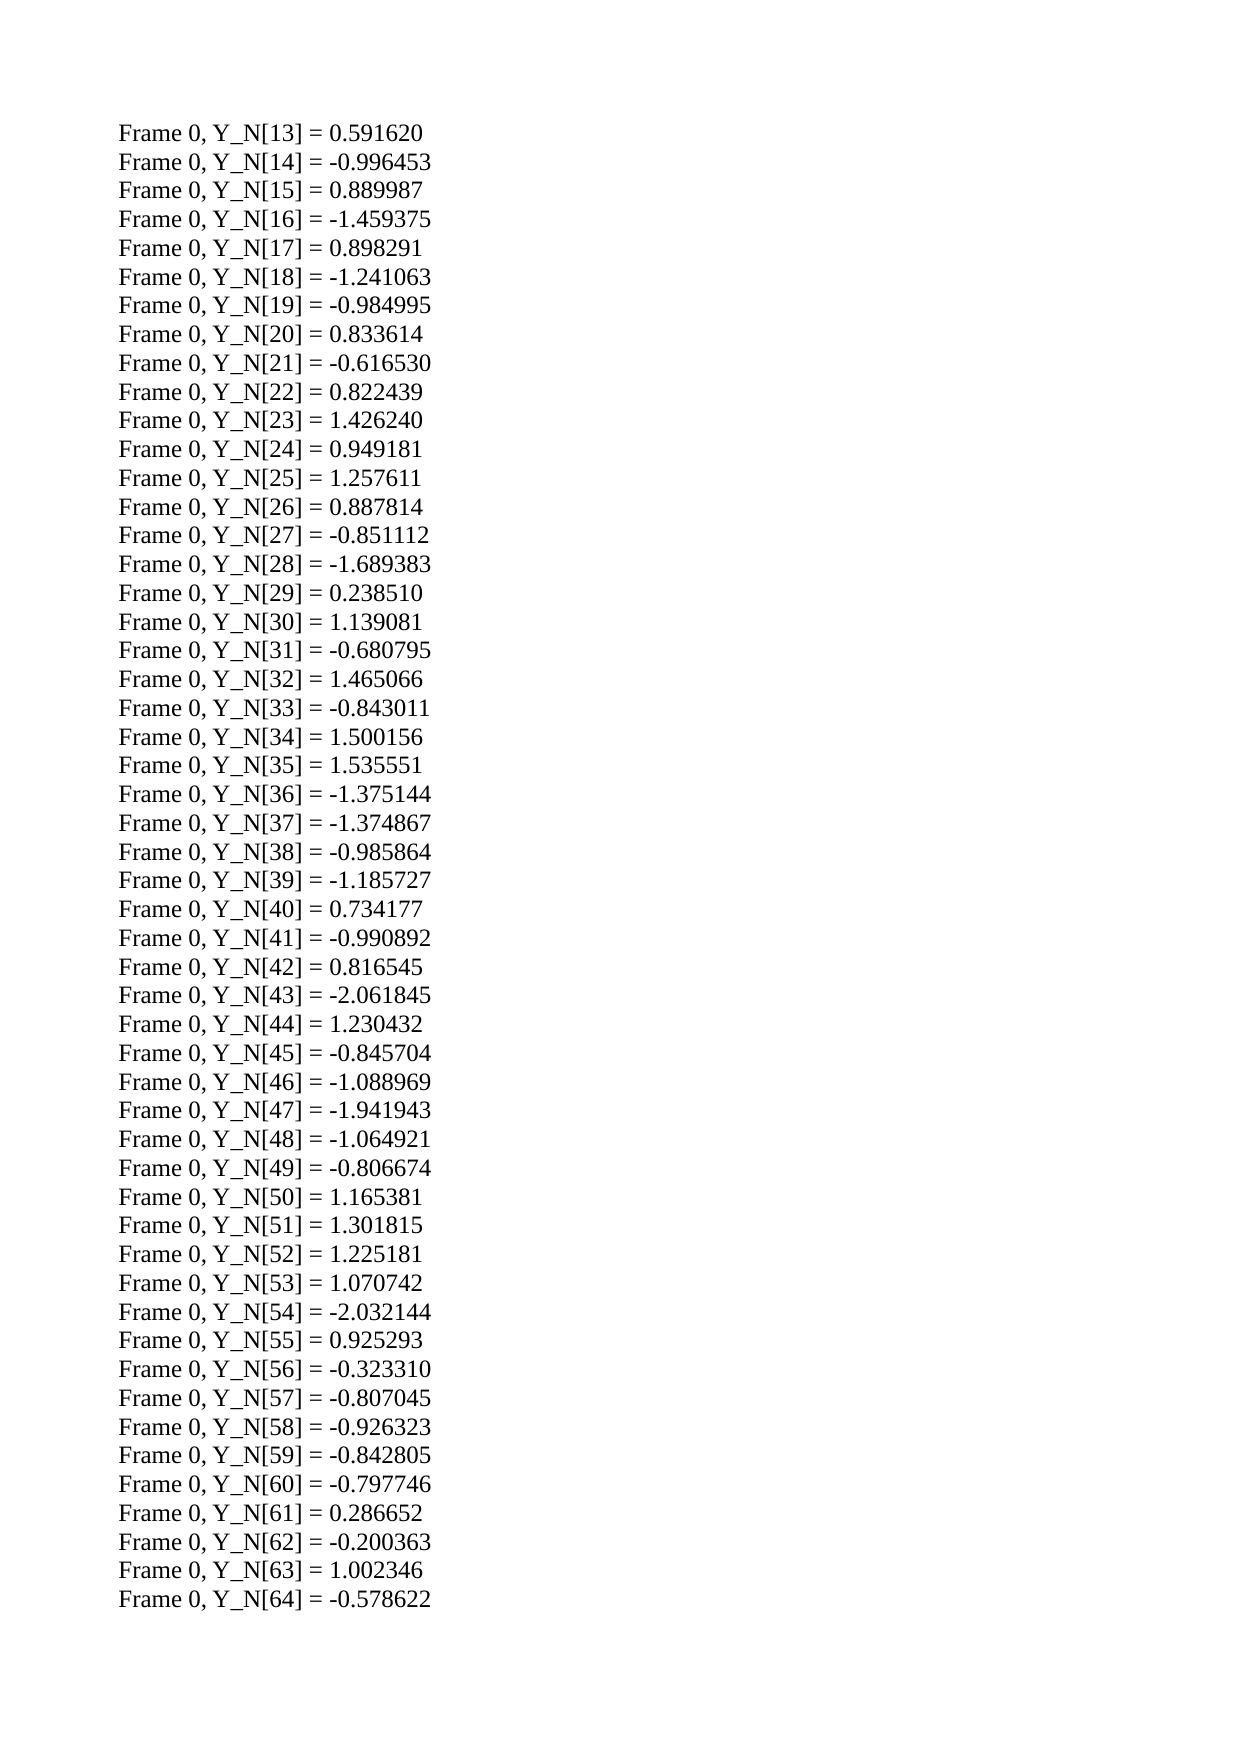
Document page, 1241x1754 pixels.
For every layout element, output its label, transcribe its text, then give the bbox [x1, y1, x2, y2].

text Frame 0, Y_N[19] = -0.984995 [118, 291, 1122, 319]
text Frame 0, Y_N[39] = -1.185727 [118, 866, 1122, 894]
text Frame 0, Y_N[50] = 1.165381 [118, 1182, 1122, 1211]
text Frame 0, Y_N[15] = 0.889987 [118, 176, 1122, 204]
text Frame 0, Y_N[54] = -2.032144 [118, 1297, 1122, 1326]
text Frame 0, Y_N[51] = 1.301815 [118, 1211, 1122, 1239]
text Frame 0, Y_N[49] = -0.806674 [118, 1153, 1122, 1182]
text Frame 0, Y_N[17] = 0.898291 [118, 233, 1122, 262]
text Frame 0, Y_N[29] = 0.238510 [118, 578, 1122, 607]
text Frame 0, Y_N[57] = -0.807045 [118, 1383, 1122, 1412]
text Frame 0, Y_N[43] = -2.061845 [118, 981, 1122, 1009]
text Frame 0, Y_N[16] = -1.459375 [118, 204, 1122, 233]
text Frame 0, Y_N[24] = 0.949181 [118, 434, 1122, 463]
text Frame 0, Y_N[61] = 0.286652 [118, 1498, 1122, 1527]
text Frame 0, Y_N[22] = 0.822439 [118, 377, 1122, 406]
text Frame 0, Y_N[25] = 1.257611 [118, 463, 1122, 492]
text Frame 0, Y_N[20] = 0.833614 [118, 319, 1122, 348]
text Frame 0, Y_N[53] = 1.070742 [118, 1268, 1122, 1297]
text Frame 0, Y_N[45] = -0.845704 [118, 1038, 1122, 1067]
text Frame 0, Y_N[28] = -1.689383 [118, 549, 1122, 578]
text Frame 0, Y_N[55] = 0.925293 [118, 1326, 1122, 1354]
text Frame 0, Y_N[40] = 0.734177 [118, 894, 1122, 923]
text Frame 0, Y_N[31] = -0.680795 [118, 636, 1122, 664]
text Frame 0, Y_N[26] = 0.887814 [118, 492, 1122, 521]
text Frame 0, Y_N[64] = -0.578622 [118, 1584, 1122, 1613]
text Frame 0, Y_N[58] = -0.926323 [118, 1412, 1122, 1441]
text Frame 0, Y_N[56] = -0.323310 [118, 1354, 1122, 1383]
text Frame 0, Y_N[30] = 1.139081 [118, 607, 1122, 636]
text Frame 0, Y_N[59] = -0.842805 [118, 1441, 1122, 1469]
text Frame 0, Y_N[35] = 1.535551 [118, 751, 1122, 779]
text Frame 0, Y_N[32] = 1.465066 [118, 664, 1122, 693]
text Frame 0, Y_N[34] = 1.500156 [118, 722, 1122, 751]
text Frame 0, Y_N[52] = 1.225181 [118, 1239, 1122, 1268]
text Frame 0, Y_N[21] = -0.616530 [118, 348, 1122, 377]
text Frame 0, Y_N[36] = -1.375144 [118, 779, 1122, 808]
text Frame 0, Y_N[44] = 1.230432 [118, 1009, 1122, 1038]
text Frame 0, Y_N[33] = -0.843011 [118, 693, 1122, 722]
text Frame 0, Y_N[38] = -0.985864 [118, 837, 1122, 866]
text Frame 0, Y_N[23] = 1.426240 [118, 406, 1122, 434]
text Frame 0, Y_N[42] = 0.816545 [118, 952, 1122, 981]
text Frame 0, Y_N[13] = 0.591620 [118, 118, 1122, 147]
text Frame 0, Y_N[27] = -0.851112 [118, 521, 1122, 549]
text Frame 0, Y_N[63] = 1.002346 [118, 1556, 1122, 1584]
text Frame 0, Y_N[14] = -0.996453 [118, 147, 1122, 176]
text Frame 0, Y_N[47] = -1.941943 [118, 1096, 1122, 1124]
text Frame 0, Y_N[60] = -0.797746 [118, 1469, 1122, 1498]
text Frame 0, Y_N[46] = -1.088969 [118, 1067, 1122, 1096]
text Frame 0, Y_N[62] = -0.200363 [118, 1527, 1122, 1556]
text Frame 0, Y_N[37] = -1.374867 [118, 808, 1122, 837]
text Frame 0, Y_N[41] = -0.990892 [118, 923, 1122, 952]
text Frame 0, Y_N[18] = -1.241063 [118, 262, 1122, 291]
text Frame 0, Y_N[48] = -1.064921 [118, 1124, 1122, 1153]
